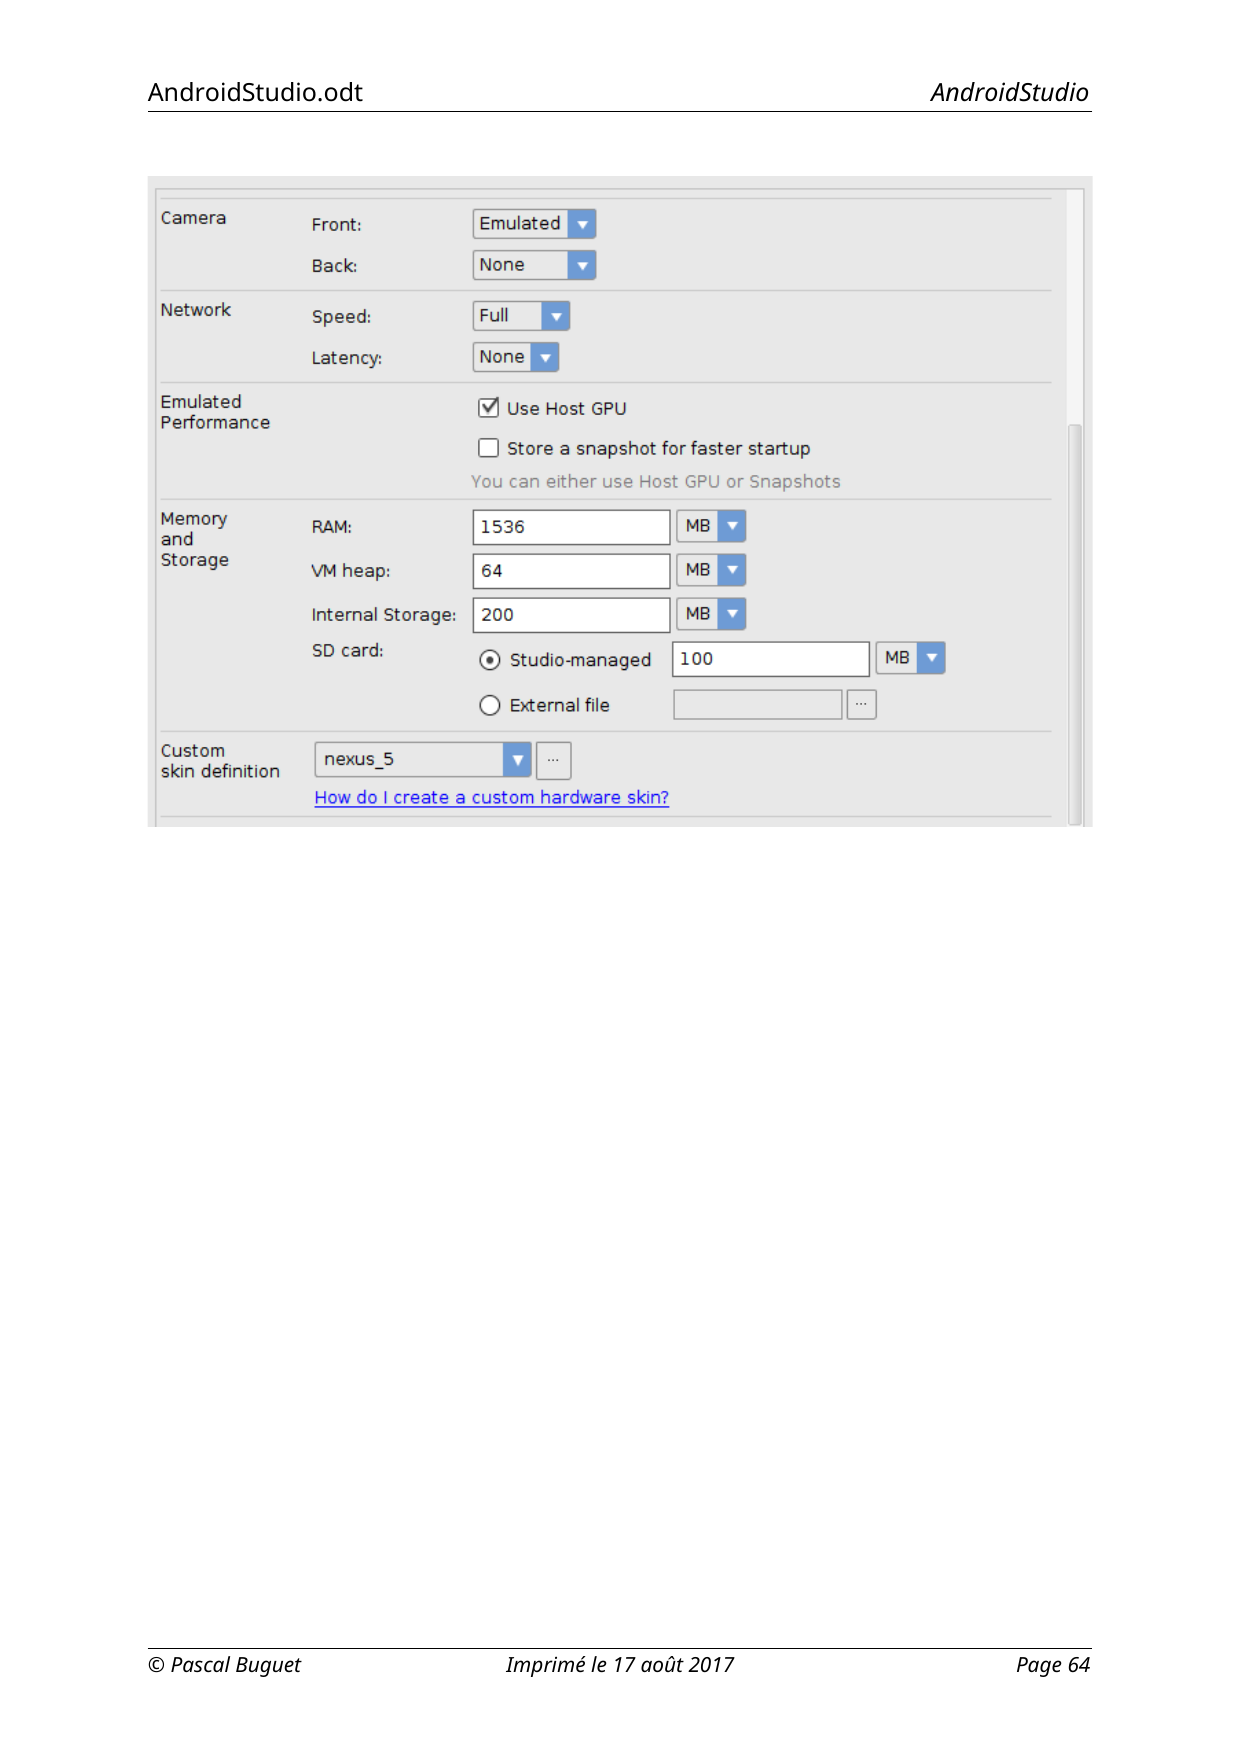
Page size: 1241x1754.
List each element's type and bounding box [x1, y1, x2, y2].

picture [147, 176, 1093, 827]
